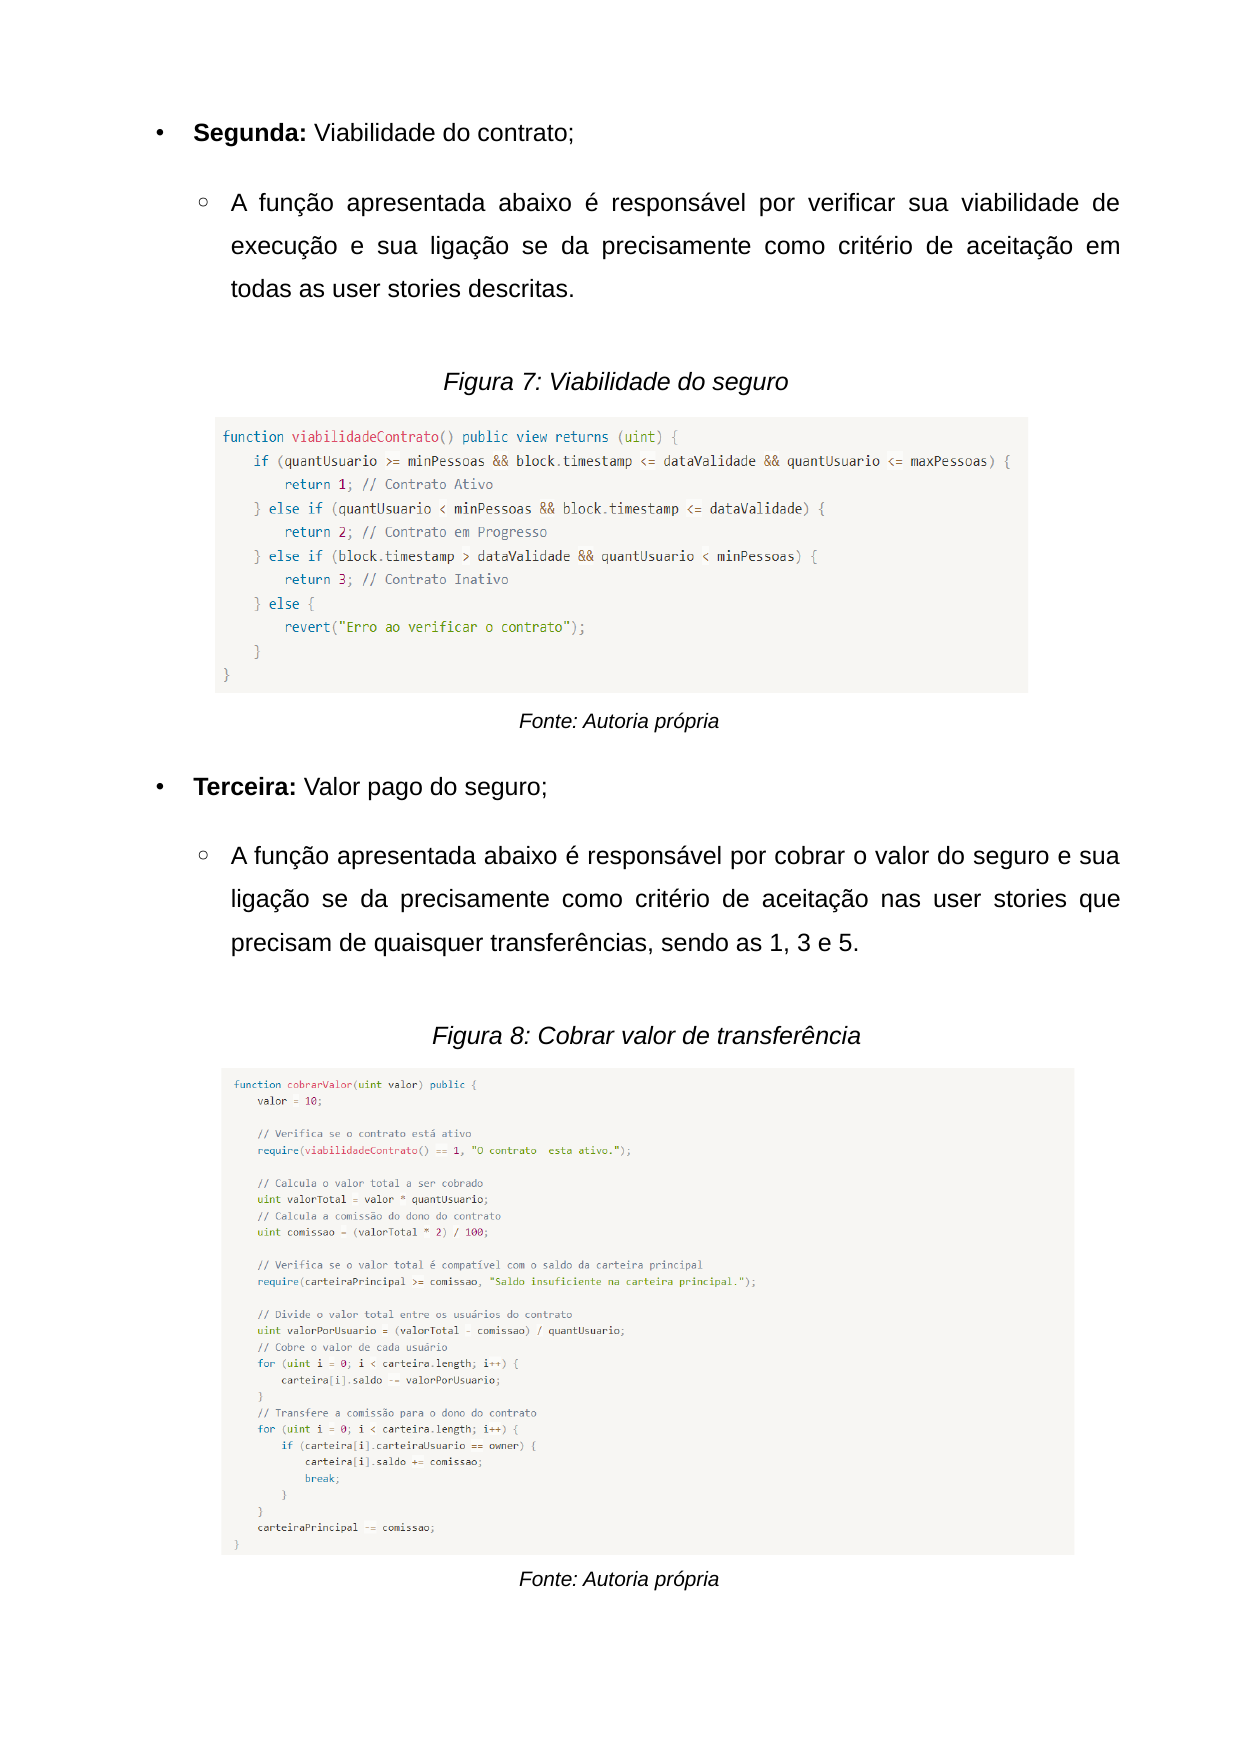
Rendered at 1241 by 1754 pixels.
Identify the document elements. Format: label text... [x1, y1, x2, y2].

text Figura 7: Viabilidade do seguro [97, 367, 1138, 396]
text [97, 344, 1138, 367]
text Figura 8: Cobrar valor de transferência [146, 1021, 1150, 1050]
list Segunda: Viabilidade do contrato; [156, 118, 1122, 147]
picture [215, 417, 1029, 693]
list Terceira: Valor pago do seguro; [156, 772, 1122, 800]
text Fonte: Autoria própria [97, 396, 1138, 733]
picture [221, 1068, 1075, 1555]
list A função apresentada abaixo é responsável por verificar sua viabilidade de execução e sua ligação se da precisamente como critério de aceitação em todas as user stories descritas. [193, 188, 1122, 303]
list A função apresentada abaixo é responsável por cobrar o valor do seguro e sua ligação se da precisamente como critério de aceitação nas user stories que precisam de quaisquer transferências, sendo as 1, 3 e 5. [193, 841, 1122, 956]
text Fonte: Autoria própria [118, 997, 1150, 1591]
